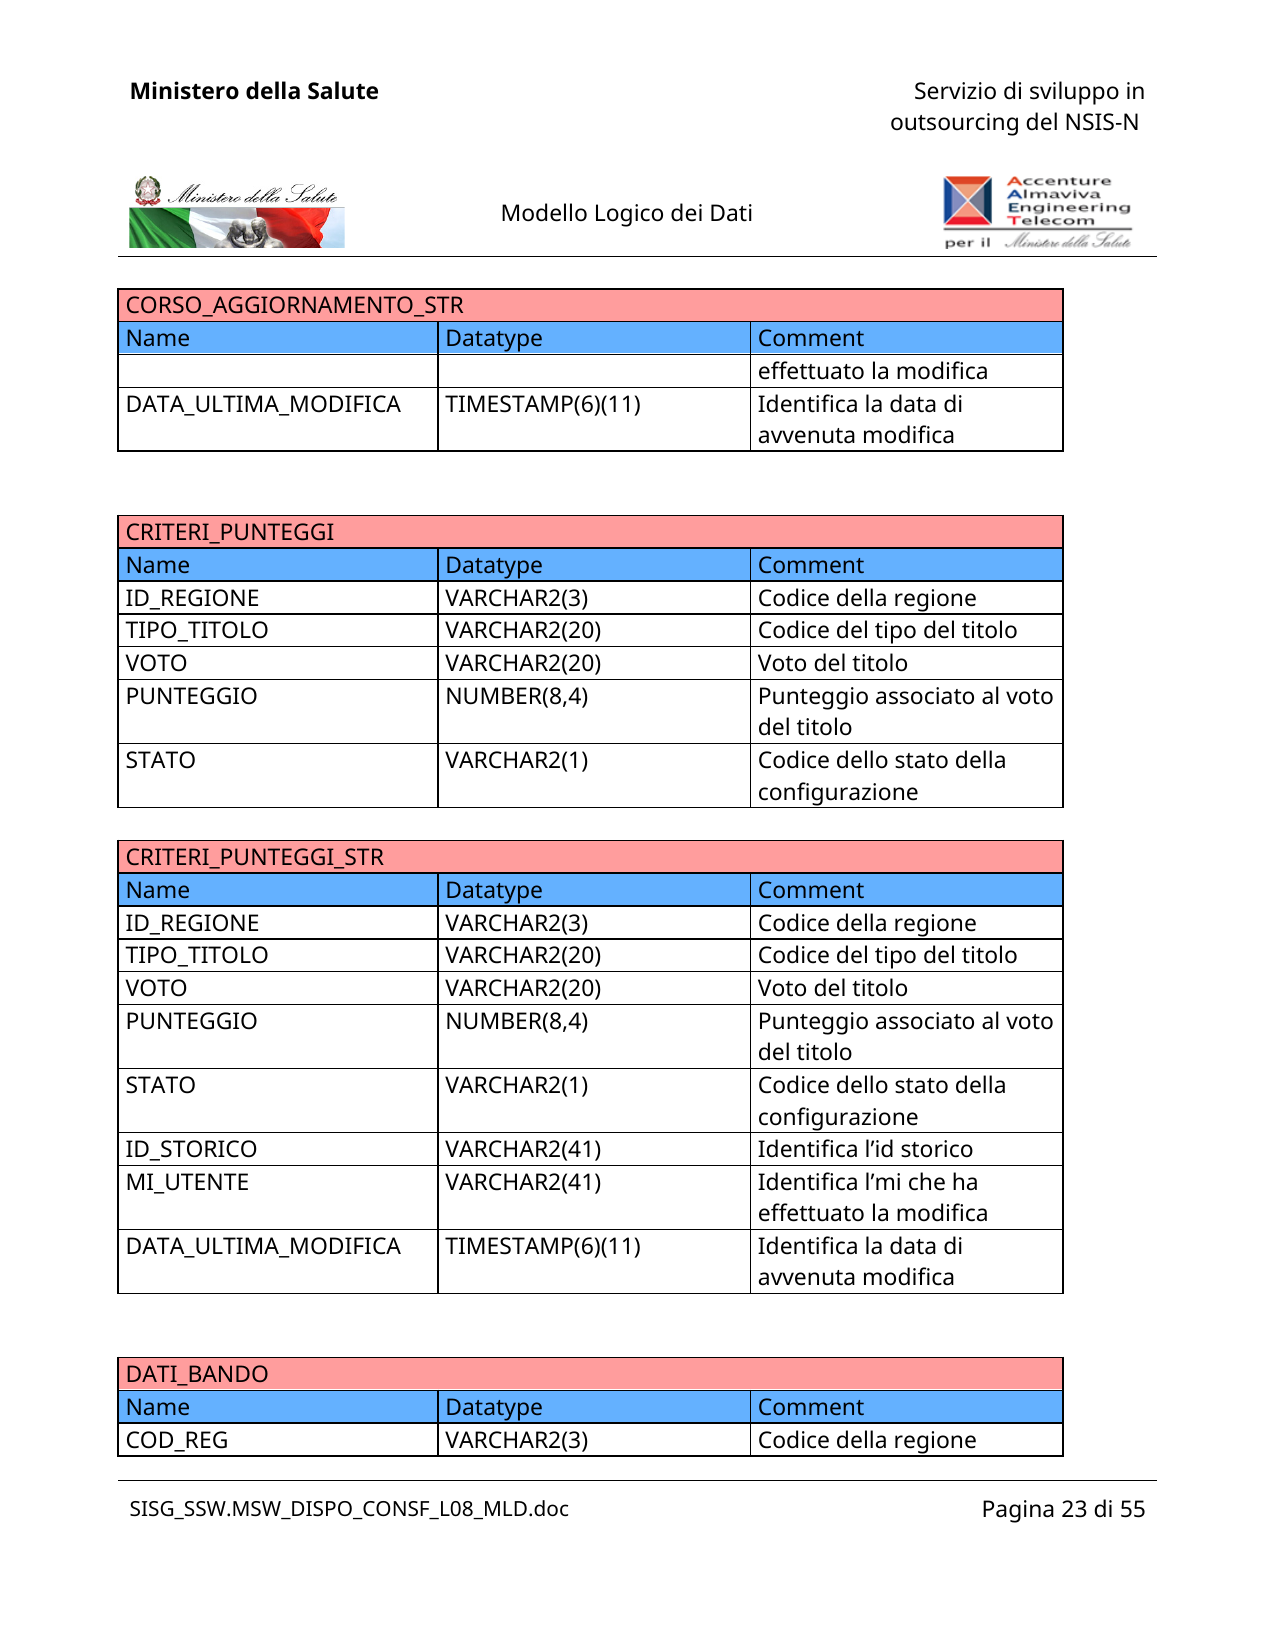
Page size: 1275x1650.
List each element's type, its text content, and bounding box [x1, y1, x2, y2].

table_header CORSO_AGGIORNAMENTO_STR [119, 290, 1062, 321]
table_cell Comment [751, 322, 1062, 353]
table_cell Codice dello stato della configurazione [751, 1069, 1062, 1132]
table_cell Codice della regione [751, 907, 1062, 938]
table_cell VARCHAR2(3) [439, 582, 750, 613]
table_cell Datatype [439, 874, 750, 905]
table_cell Comment [751, 874, 1062, 905]
table_cell VARCHAR2(3) [439, 1424, 750, 1455]
table_cell VARCHAR2(3) [439, 907, 750, 938]
table_cell [119, 355, 437, 386]
table_cell VARCHAR2(41) [439, 1166, 750, 1228]
table_cell TIMESTAMP(6)(11) [439, 388, 750, 450]
table_cell Codice della regione [751, 1424, 1062, 1455]
table_cell TIPO_TITOLO [119, 940, 437, 971]
table_header CRITERI_PUNTEGGI [119, 516, 1062, 547]
table_cell NUMBER(8,4) [439, 1005, 750, 1068]
table_cell Name [119, 322, 437, 353]
table_cell Comment [751, 549, 1062, 580]
table_cell VARCHAR2(1) [439, 744, 750, 807]
table_cell DATA_ULTIMA_MODIFICA [119, 1230, 437, 1293]
table_cell Comment [751, 1391, 1062, 1422]
table_cell Codice della regione [751, 582, 1062, 613]
table_cell NUMBER(8,4) [439, 680, 750, 743]
table_cell COD_REG [119, 1424, 437, 1455]
table_cell VOTO [119, 647, 437, 678]
table_cell VARCHAR2(20) [439, 972, 750, 1003]
table_cell Punteggio associato al voto del titolo [751, 680, 1062, 743]
table_cell VARCHAR2(1) [439, 1069, 750, 1132]
table_cell PUNTEGGIO [119, 1005, 437, 1068]
table_cell Datatype [439, 1391, 750, 1422]
table_cell VOTO [119, 972, 437, 1003]
table_header DATI_BANDO [119, 1358, 1062, 1389]
table_cell Name [119, 874, 437, 905]
table_cell Datatype [439, 322, 750, 353]
table_cell Codice del tipo del titolo [751, 615, 1062, 646]
table_cell Identifica l’id storico [751, 1133, 1062, 1164]
table_cell VARCHAR2(20) [439, 615, 750, 646]
table_cell effettuato la modifica [751, 355, 1062, 386]
table_cell MI_UTENTE [119, 1166, 437, 1228]
table_cell Codice dello stato della configurazione [751, 744, 1062, 807]
table_cell Identifica la data di avvenuta modifica [751, 1230, 1062, 1293]
table_cell Voto del titolo [751, 647, 1062, 678]
table_cell VARCHAR2(41) [439, 1133, 750, 1164]
table_cell PUNTEGGIO [119, 680, 437, 743]
table_cell TIMESTAMP(6)(11) [439, 1230, 750, 1293]
table_header CRITERI_PUNTEGGI_STR [119, 841, 1062, 872]
table_cell Identifica l’mi che ha effettuato la modifica [751, 1166, 1062, 1228]
table_cell STATO [119, 744, 437, 807]
table_cell Identifica la data di avvenuta modifica [751, 388, 1062, 450]
table_cell Name [119, 549, 437, 580]
table_cell TIPO_TITOLO [119, 615, 437, 646]
table_cell ID_REGIONE [119, 907, 437, 938]
table_cell Voto del titolo [751, 972, 1062, 1003]
table_cell [439, 355, 750, 386]
table_cell Codice del tipo del titolo [751, 940, 1062, 971]
table_cell Punteggio associato al voto del titolo [751, 1005, 1062, 1068]
table_cell STATO [119, 1069, 437, 1132]
table_cell ID_STORICO [119, 1133, 437, 1164]
table_cell Datatype [439, 549, 750, 580]
table_cell DATA_ULTIMA_MODIFICA [119, 388, 437, 450]
table_cell ID_REGIONE [119, 582, 437, 613]
table_cell VARCHAR2(20) [439, 647, 750, 678]
table_cell Name [119, 1391, 437, 1422]
table_cell VARCHAR2(20) [439, 940, 750, 971]
